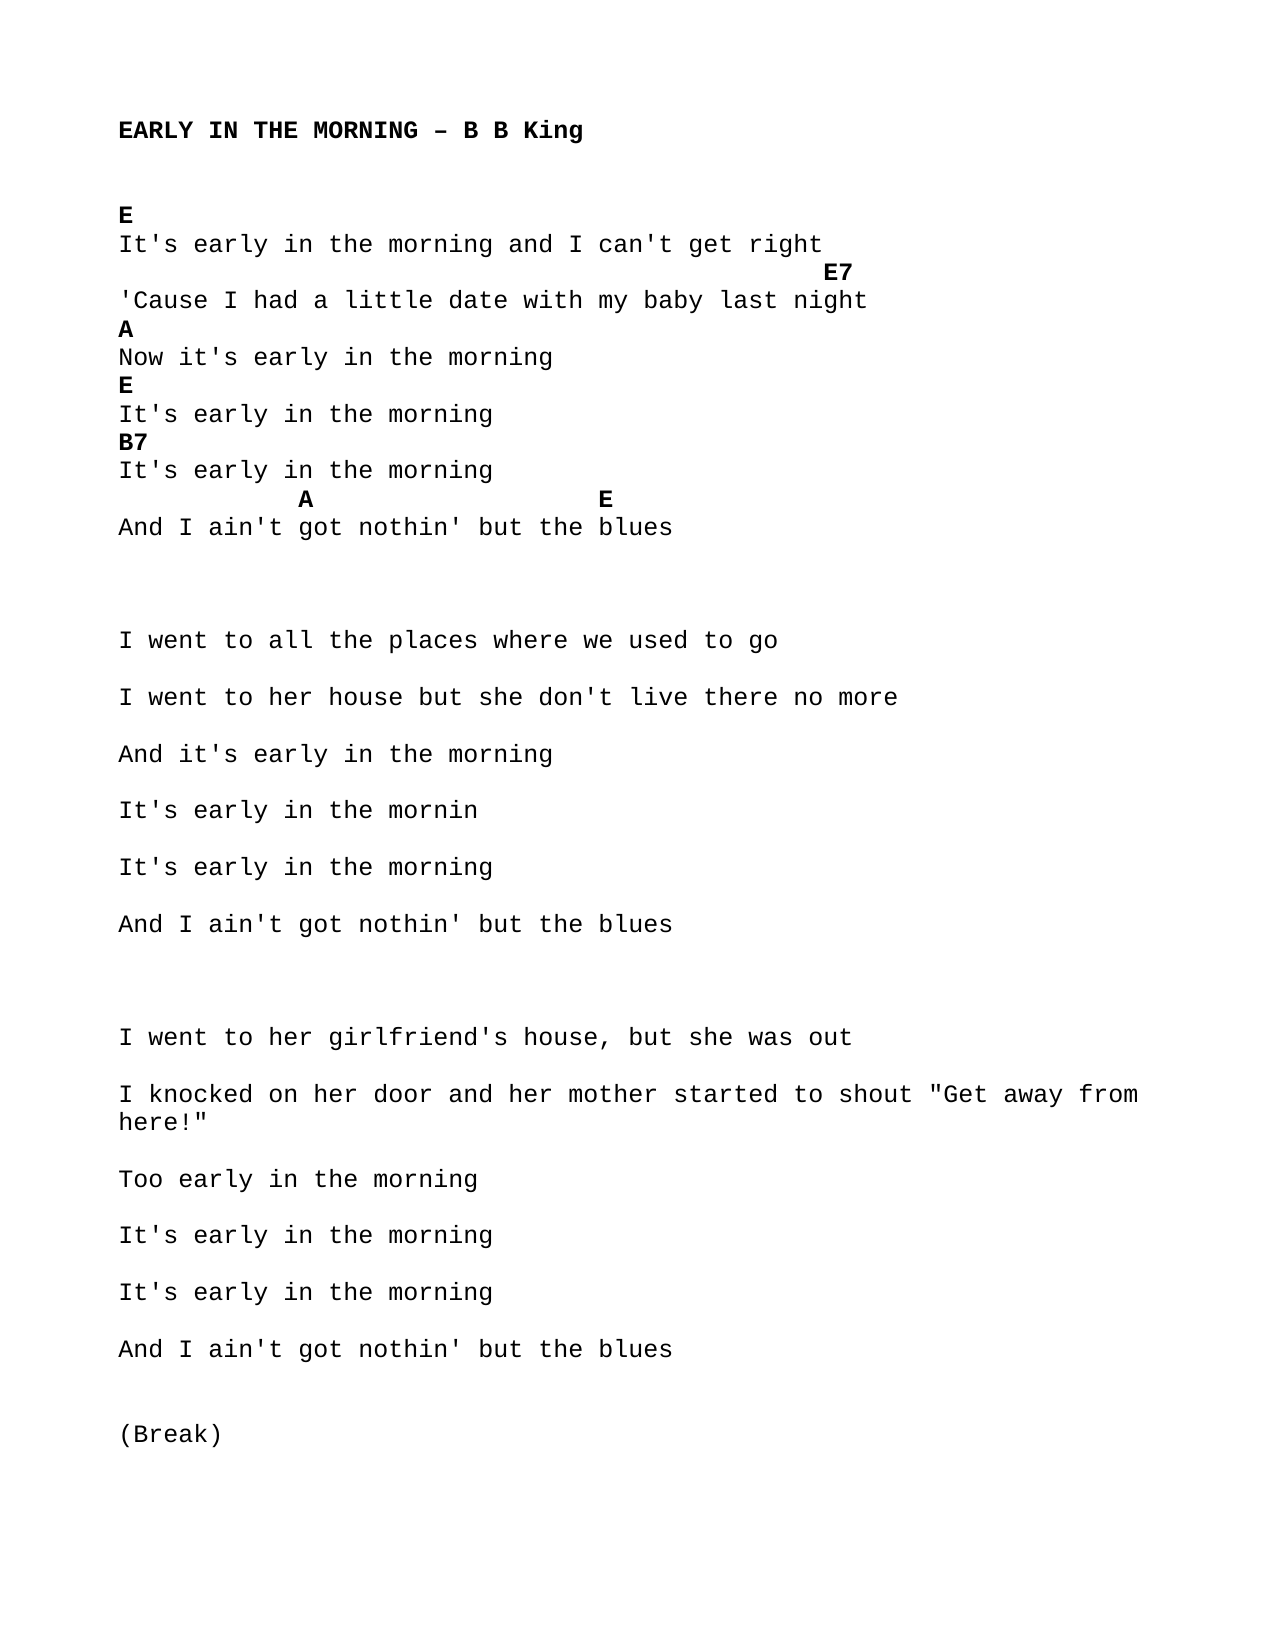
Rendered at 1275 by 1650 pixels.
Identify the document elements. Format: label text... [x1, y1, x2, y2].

text E [118, 373, 1157, 401]
text E [118, 203, 1157, 231]
text Too early in the morning [118, 1166, 1157, 1195]
text And I ain't got nothin' but the blues [118, 911, 1157, 940]
text (Break) [118, 1421, 1157, 1450]
text I went to her house but she don't live there no more [118, 685, 1157, 713]
text It's early in the morning and I can't get right [118, 231, 1157, 260]
text 'Cause I had a little date with my baby last night [118, 288, 1157, 316]
text I knocked on her door and her mother started to shout "Get away from here!" [118, 1081, 1157, 1138]
text It's early in the morning [118, 1280, 1157, 1308]
text It's early in the mornin [118, 798, 1157, 826]
text And I ain't got nothin' but the blues [118, 515, 1157, 543]
text I went to her girlfriend's house, but she was out [118, 1025, 1157, 1053]
text And it's early in the morning [118, 741, 1157, 770]
text It's early in the morning [118, 401, 1157, 430]
text A E [118, 486, 1157, 515]
text EARLY IN THE MORNING – B B King [118, 118, 1157, 146]
text And I ain't got nothin' but the blues [118, 1336, 1157, 1365]
text A [118, 316, 1157, 345]
text B7 [118, 430, 1157, 458]
text I went to all the places where we used to go [118, 628, 1157, 656]
text E7 [118, 260, 1157, 288]
text It's early in the morning [118, 855, 1157, 883]
text It's early in the morning [118, 458, 1157, 486]
text It's early in the morning [118, 1223, 1157, 1251]
text Now it's early in the morning [118, 345, 1157, 373]
